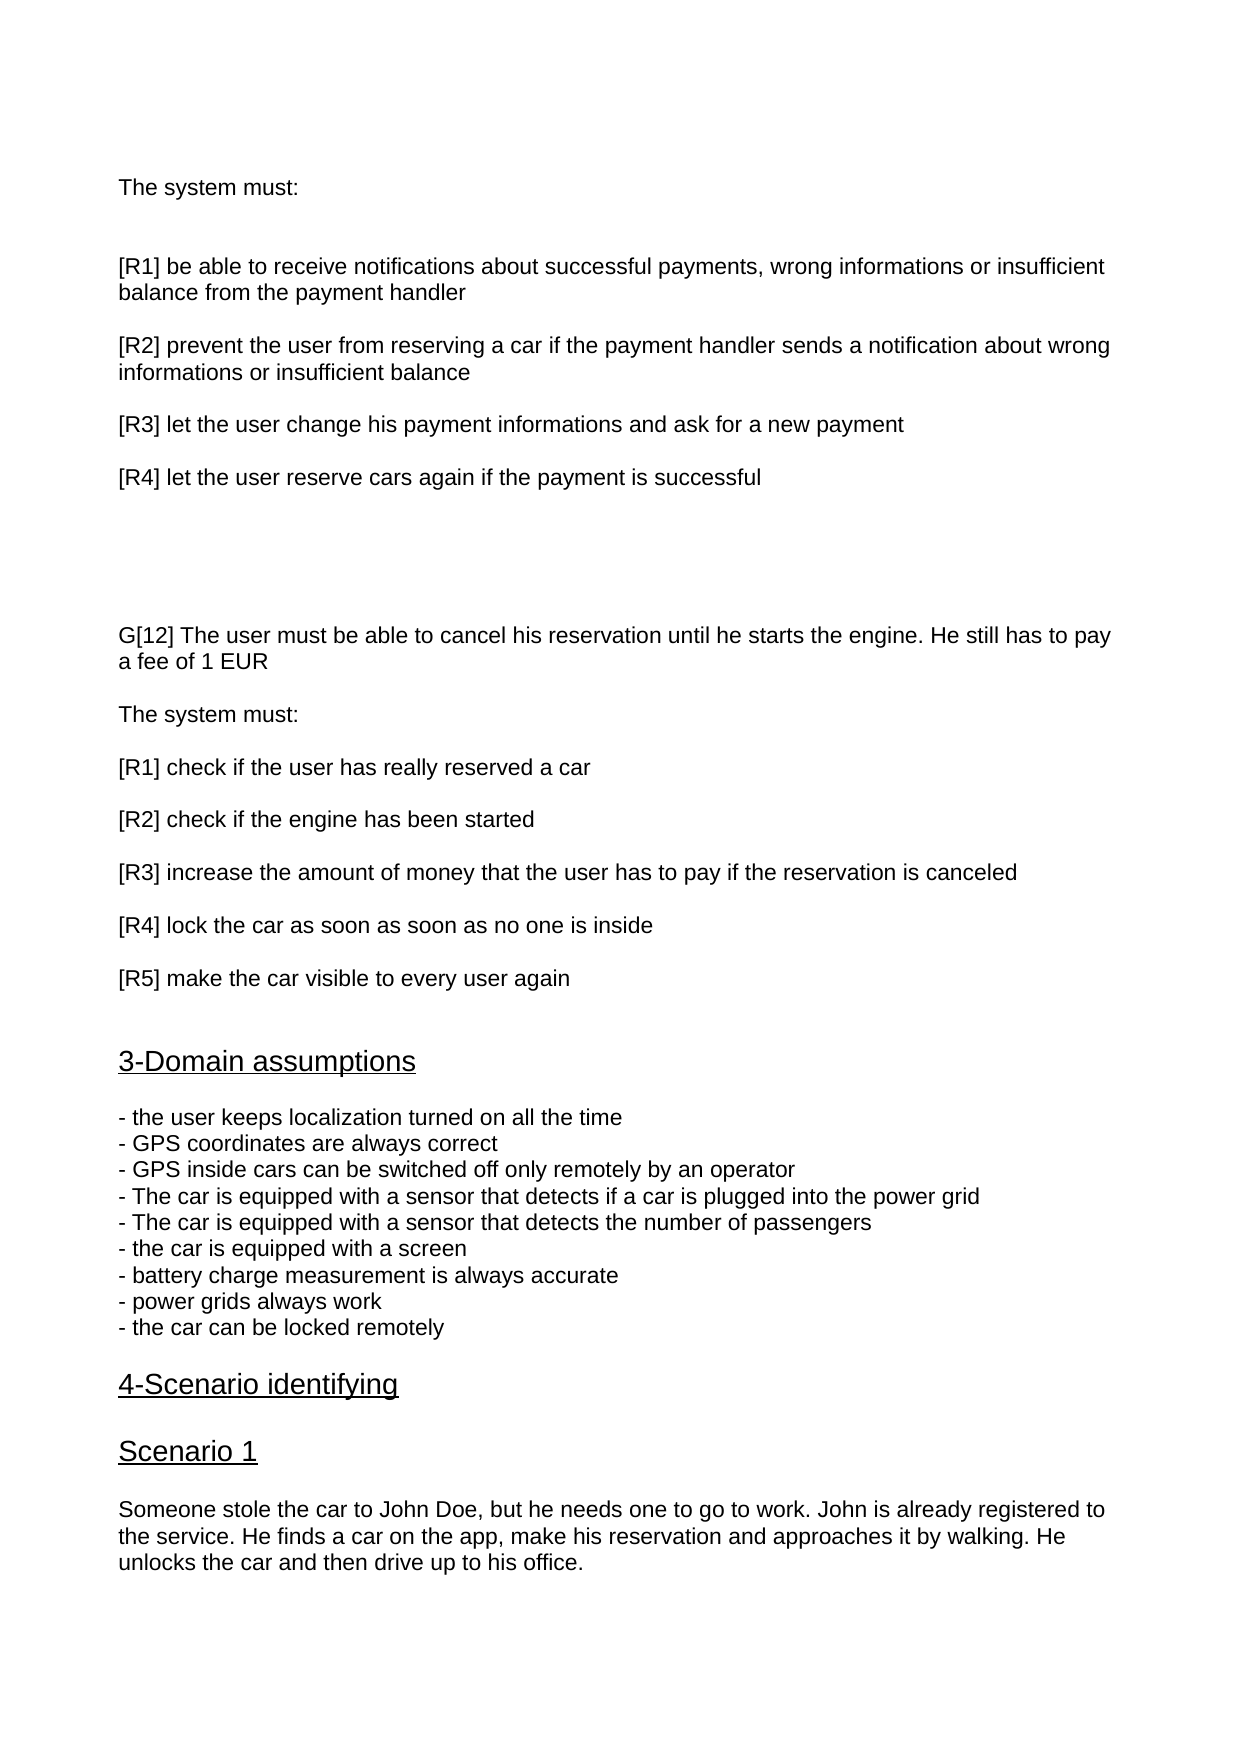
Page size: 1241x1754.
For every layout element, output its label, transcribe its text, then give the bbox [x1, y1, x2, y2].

text [R1] be able to receive notifications about successful payments, wrong informations or insufficient balance from the payment handler [118, 253, 1122, 306]
text - the car is equipped with a screen [118, 1235, 1122, 1262]
text 3-Domain assumptions [118, 1044, 1122, 1077]
text - GPS inside cars can be switched off only remotely by an operator [118, 1156, 1122, 1183]
text The system must: [118, 701, 1122, 727]
text [R3] increase the amount of money that the user has to pay if the reservation is canceled [118, 859, 1122, 886]
text [R2] prevent the user from reserving a car if the payment handler sends a notification about wrong informations or insufficient balance [118, 332, 1122, 385]
text [R2] check if the engine has been started [118, 806, 1122, 833]
text The system must: [118, 174, 1122, 200]
text 4-Scenario identifying [118, 1367, 1122, 1401]
text Scenario 1 [118, 1434, 1122, 1468]
text - battery charge measurement is always accurate [118, 1262, 1122, 1288]
text [R1] check if the user has really reserved a car [118, 754, 1122, 780]
text [R4] let the user reserve cars again if the payment is successful [118, 464, 1122, 490]
text - The car is equipped with a sensor that detects the number of passengers [118, 1209, 1122, 1235]
text - the car can be locked remotely [118, 1314, 1122, 1341]
text - The car is equipped with a sensor that detects if a car is plugged into the power grid [118, 1183, 1122, 1209]
text [R3] let the user change his payment informations and ask for a new payment [118, 411, 1122, 437]
text - GPS coordinates are always correct [118, 1130, 1122, 1156]
text [R5] make the car visible to every user again [118, 964, 1122, 991]
text - the user keeps localization turned on all the time [118, 1103, 1122, 1130]
text G[12] The user must be able to cancel his reservation until he starts the engine. He still has to pay a fee of 1 EUR [118, 622, 1122, 675]
text - power grids always work [118, 1288, 1122, 1314]
text Someone stole the car to John Doe, but he needs one to go to work. John is already registered to the service. He finds a car on the app, make his reservation and approaches it by walking. He unlocks the car and then drive up to his office. [118, 1496, 1122, 1576]
text [R4] lock the car as soon as soon as no one is inside [118, 912, 1122, 938]
